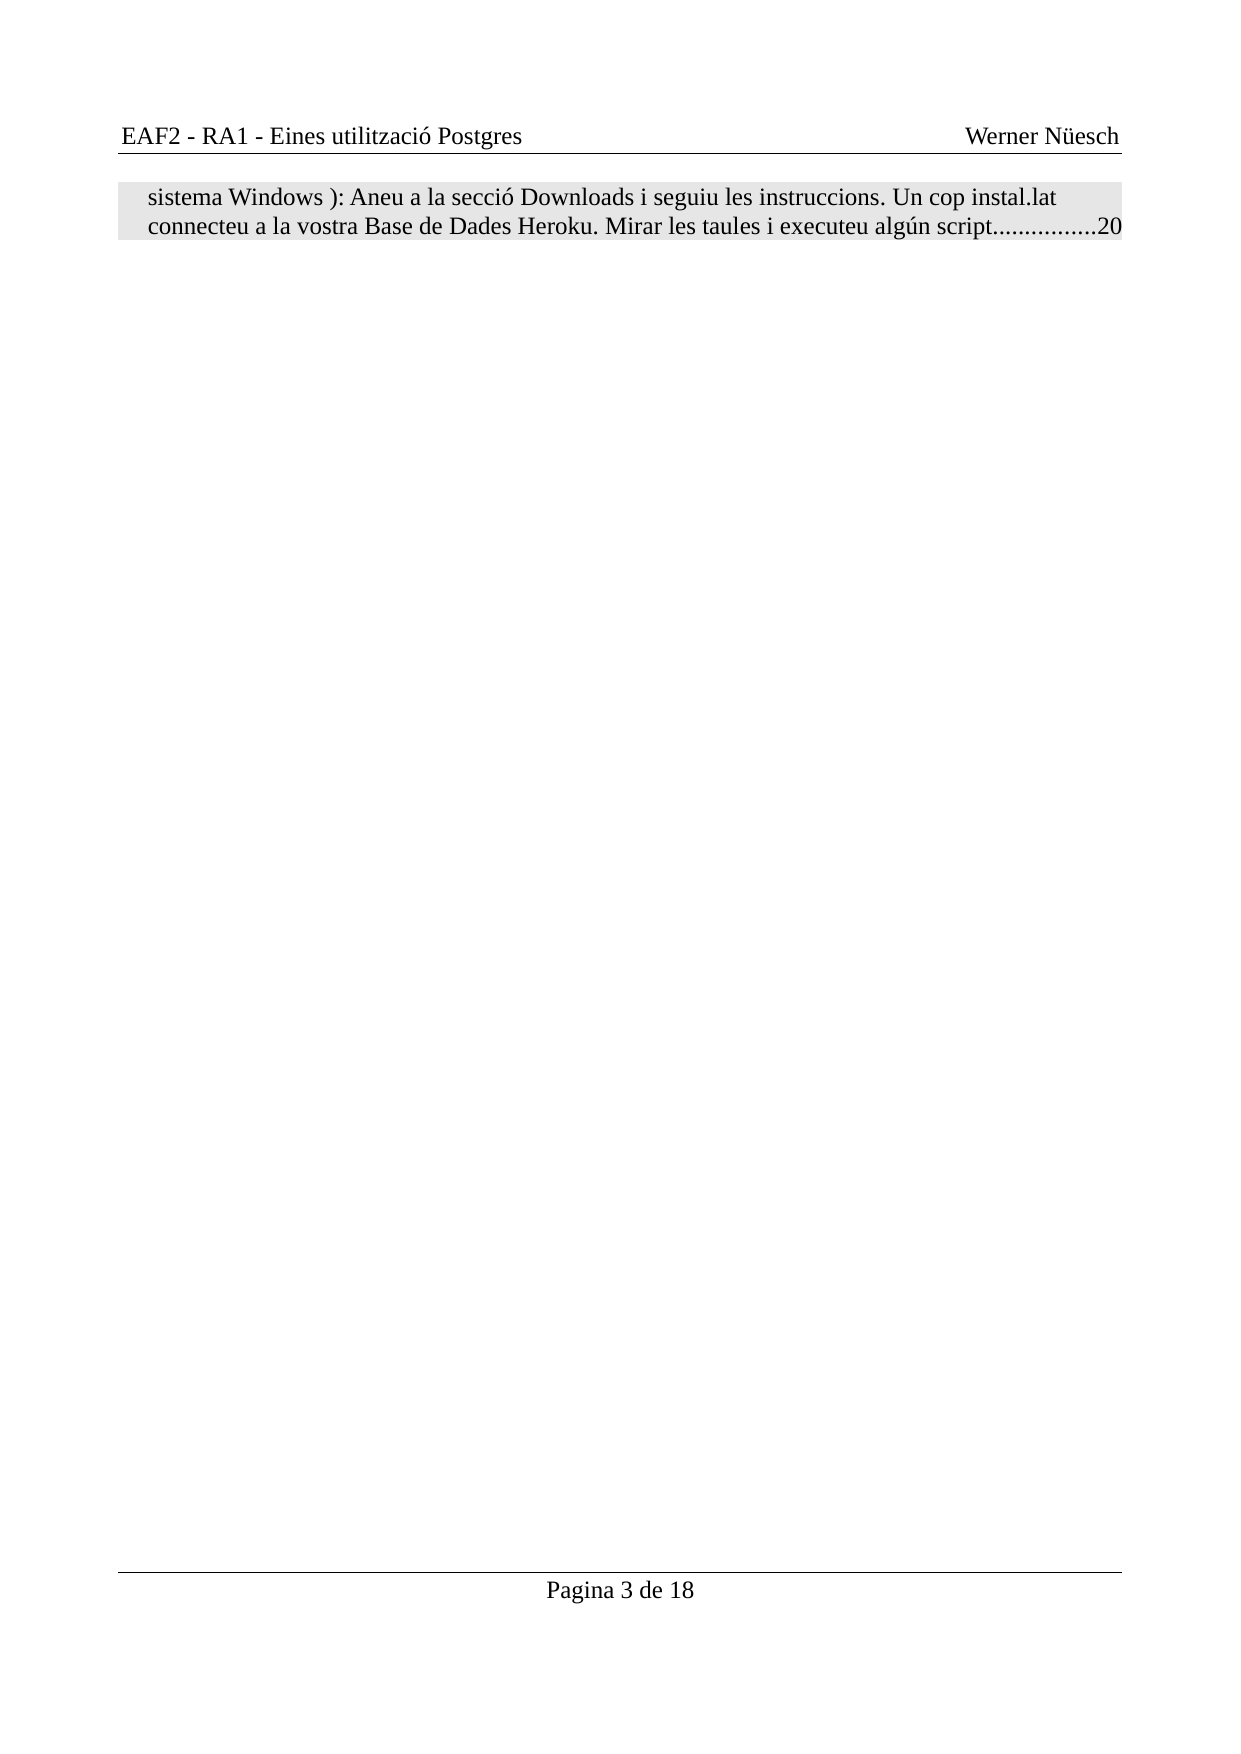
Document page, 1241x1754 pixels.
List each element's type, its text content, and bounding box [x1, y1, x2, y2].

text 1 – En un entorn Windows ( ja sigui el vostre ordinador o una màquina virtual amb qualsevol sistema Windows ): Aneu a la secció Downloads i seguiu les instruccions. Un cop instal.lat connecteu a la vostra Base de Dades Heroku. Mirar les taules i executeu algún script. 20 [148, 182, 1122, 240]
